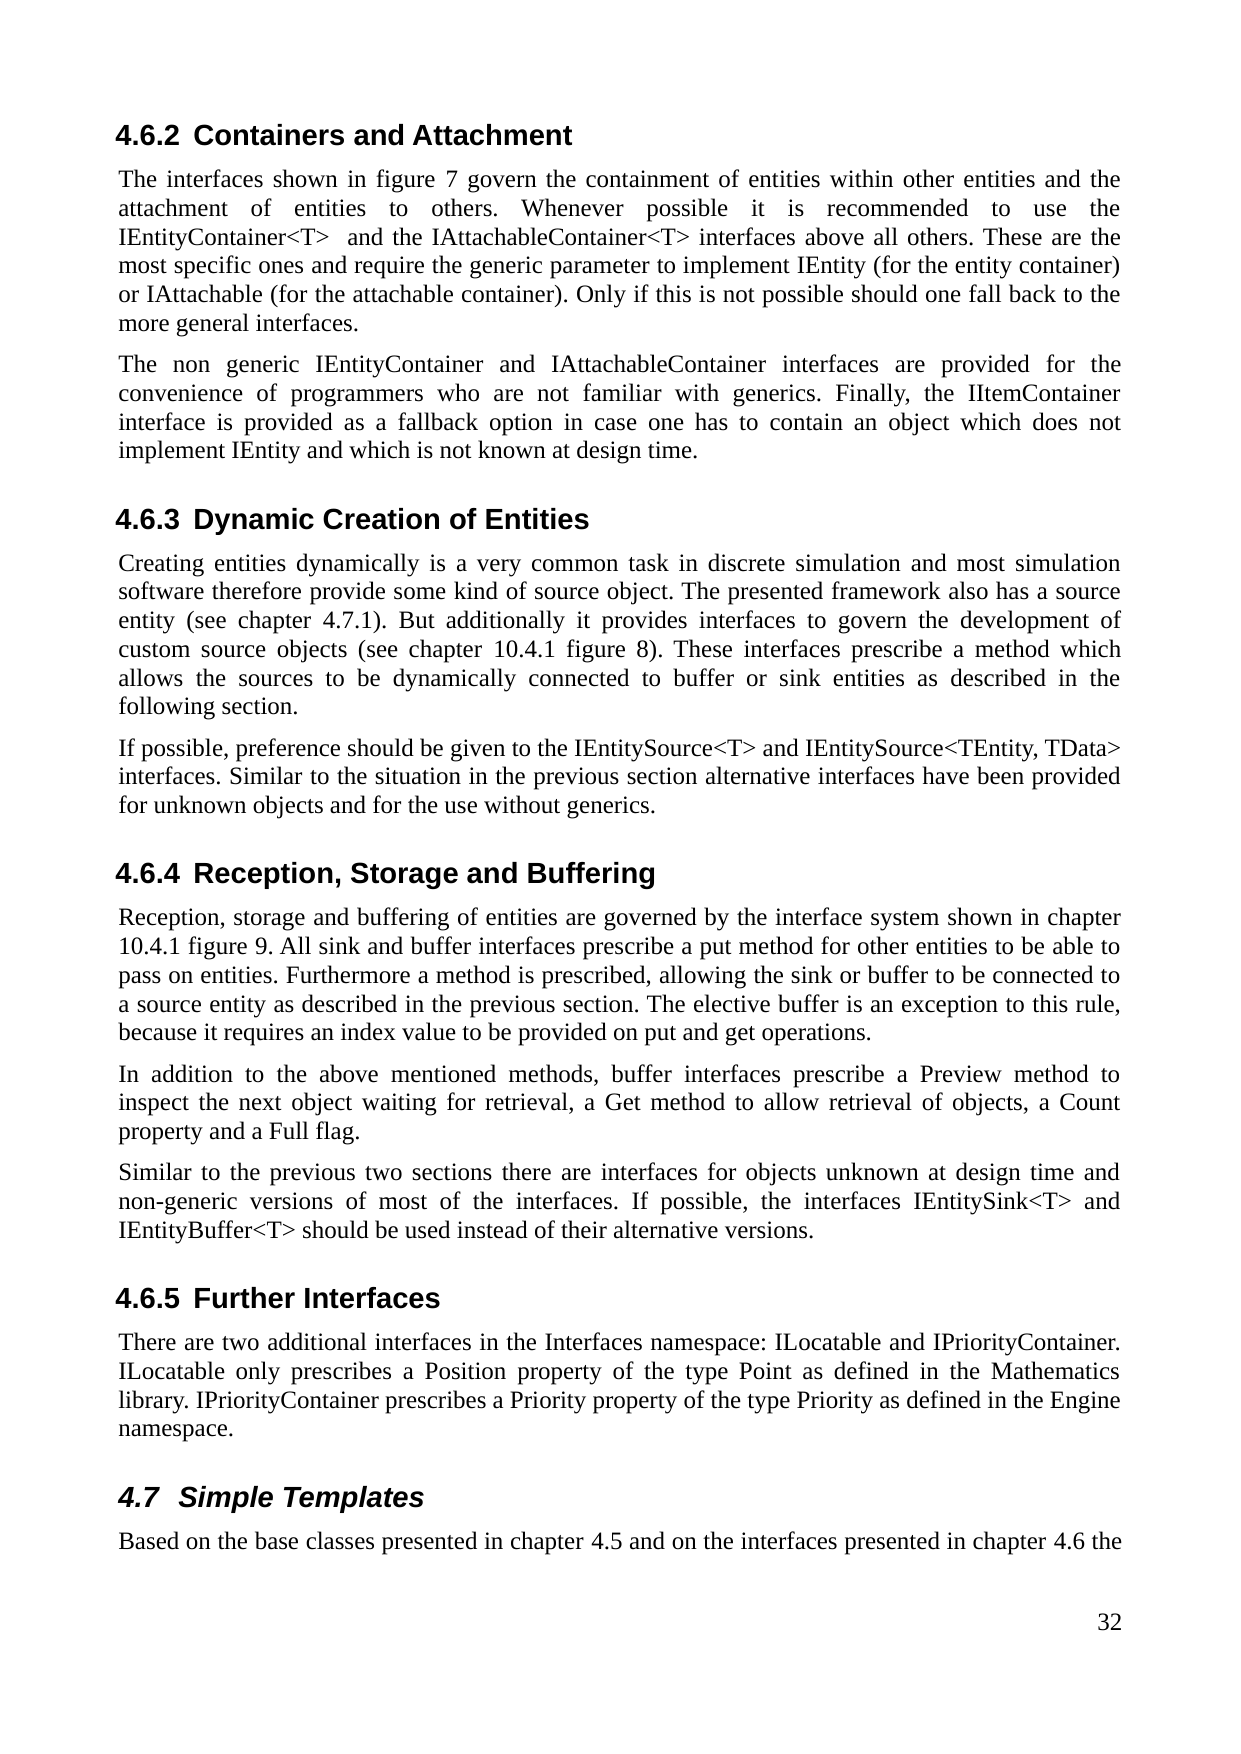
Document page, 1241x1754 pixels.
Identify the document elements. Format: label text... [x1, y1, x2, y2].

text There are two additional interfaces in the Interfaces namespace: ILocatable and IPriorityContainer. ILocatable only prescribes a Position property of the type Point as defined in the Mathematics library. IPriorityContainer prescribes a Priority property of the type Priority as defined in the Engine namespace. [118, 1327, 1122, 1442]
text Creating entities dynamically is a very common task in discrete simulation and most simulation software therefore provide some kind of source object. The presented framework also has a source entity (see chapter 4.7.1). But additionally it provides interfaces to govern the development of custom source objects (see chapter 10.4.1 figure 8). These interfaces prescribe a method which allows the sources to be dynamically connected to buffer or sink entities as described in the following section. [118, 548, 1122, 720]
subtitle Further Interfaces [115, 1281, 1122, 1315]
text In addition to the above mentioned methods, buffer interfaces prescribe a Preview method to inspect the next object waiting for retrieval, a Get method to allow retrieval of objects, a Count property and a Full flag. [118, 1059, 1122, 1145]
subtitle Dynamic Creation of Entities [115, 502, 1122, 535]
text The interfaces shown in figure 7 govern the containment of entities within other entities and the attachment of entities to others. Whenever possible it is recommended to use the IEntityContainer<T> and the IAttachableContainer<T> interfaces above all others. These are the most specific ones and require the generic parameter to implement IEntity (for the entity container) or IAttachable (for the attachable container). Only if this is not possible should one fall back to the more general interfaces. [118, 164, 1122, 337]
text The non generic IEntityContainer and IAttachableContainer interfaces are provided for the convenience of programmers who are not familiar with generics. Finally, the IItemContainer interface is provided as a fallback option in case one has to contain an object which does not implement IEntity and which is not known at design time. [118, 349, 1122, 464]
text Based on the base classes presented in chapter 4.5 and on the interfaces presented in chapter 4.6 the [118, 1526, 1122, 1554]
text Reception, storage and buffering of entities are governed by the interface system shown in chapter 10.4.1 figure 9. All sink and buffer interfaces prescribe a put method for other entities to be able to pass on entities. Furthermore a method is prescribed, allowing the sink or buffer to be connected to a source entity as described in the previous section. The elective buffer is an exception to this rule, because it requires an index value to be provided on put and get operations. [118, 902, 1122, 1046]
text If possible, preference should be given to the IEntitySource<T> and IEntitySource<TEntity, TData> interfaces. Similar to the situation in the previous section alternative interfaces have been provided for unknown objects and for the use without generics. [118, 733, 1122, 819]
subtitle Reception, Storage and Buffering [115, 856, 1122, 890]
subtitle Simple Templates [118, 1480, 1122, 1513]
subtitle Containers and Attachment [115, 118, 1122, 152]
text Similar to the previous two sections there are interfaces for objects unknown at design time and non-generic versions of most of the interfaces. If possible, the interfaces IEntitySink<T> and IEntityBuffer<T> should be used instead of their alternative versions. [118, 1157, 1122, 1244]
